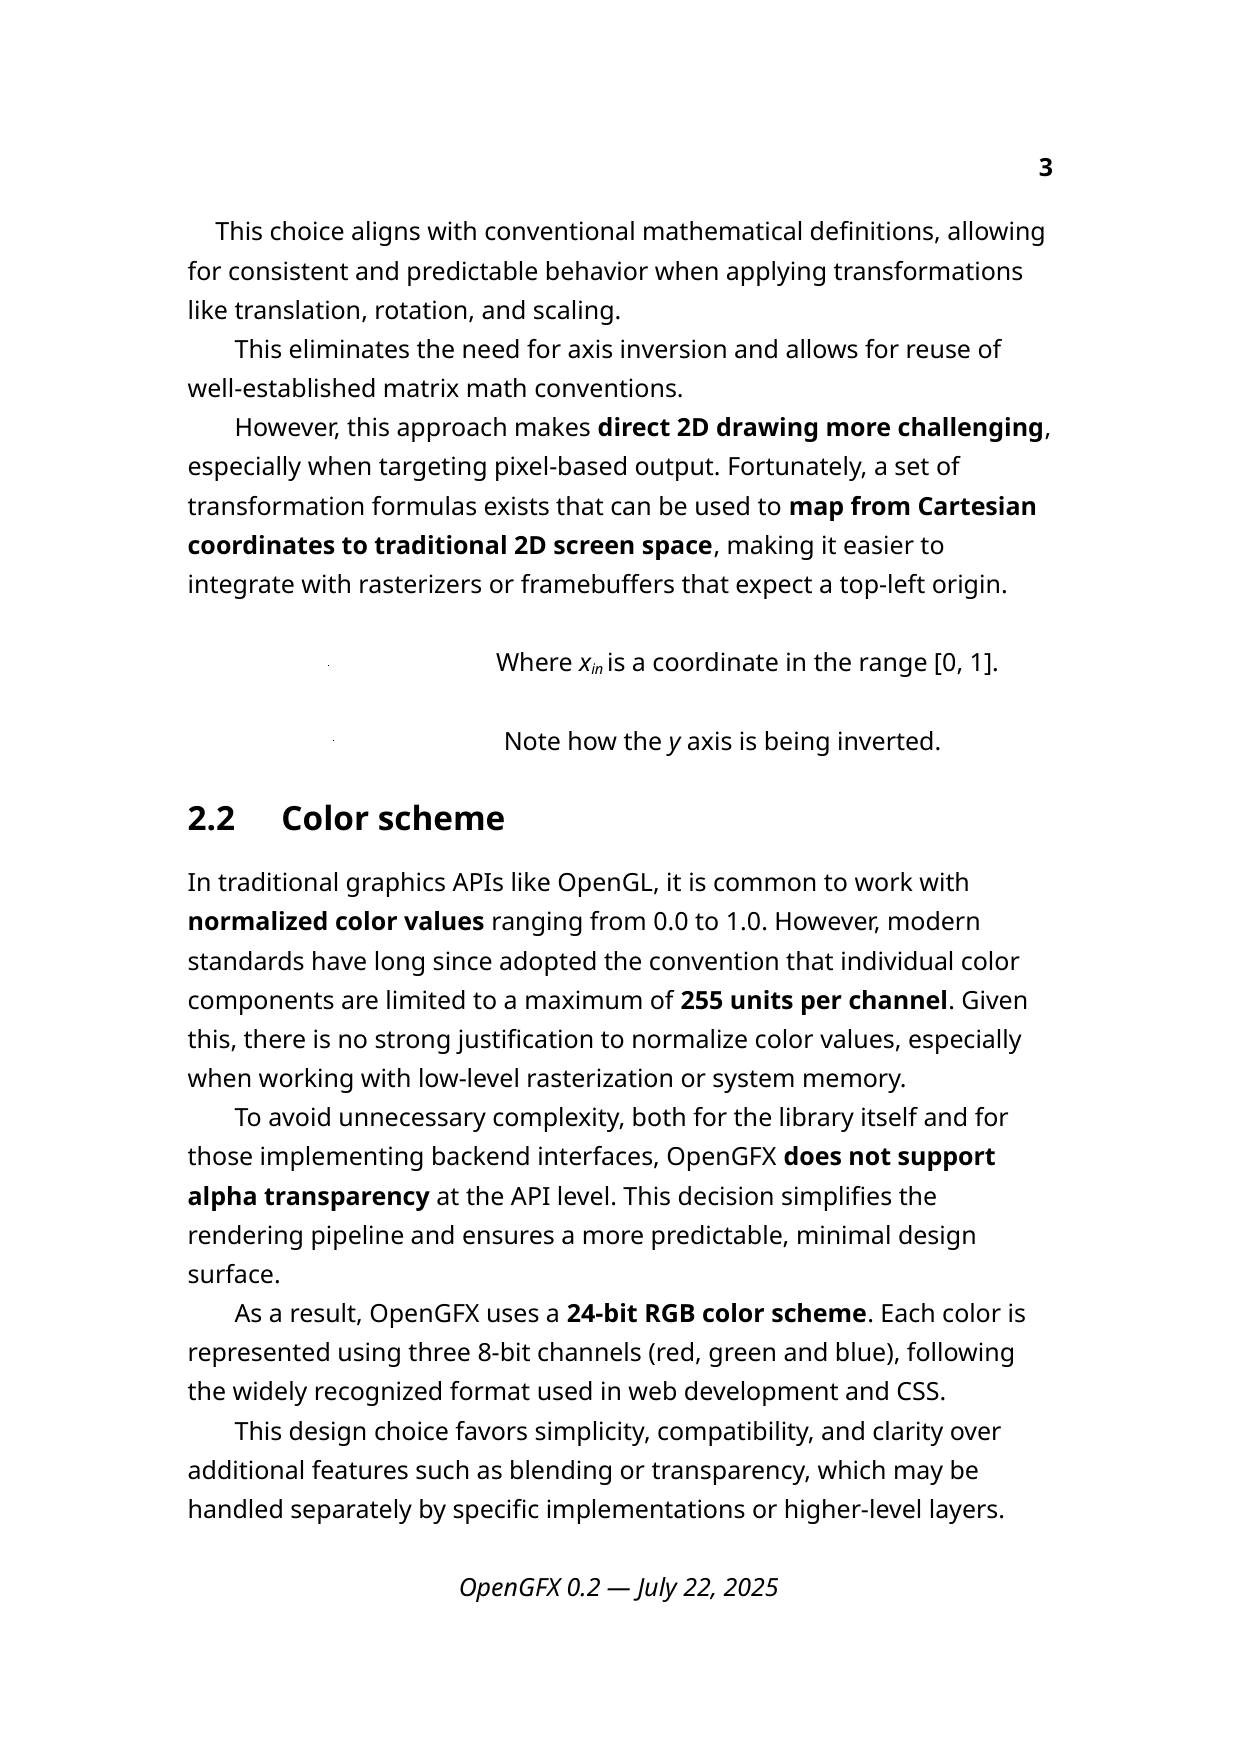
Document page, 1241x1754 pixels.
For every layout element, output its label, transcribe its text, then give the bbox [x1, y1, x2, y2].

text This eliminates the need for axis inversion and allows for reuse of well-established matrix math conventions. [187, 332, 1053, 405]
subtitle 2.2 Color scheme [187, 795, 1053, 841]
text As a result, OpenGFX uses a 24-bit RGB color scheme. Each color is represented using three 8-bit channels (red, green and blue), following the widely recognized format used in web development and CSS. [187, 1296, 1053, 1408]
text This design choice favors simplicity, compatibility, and clarity over additional features such as blending or transparency, which may be handled separately by specific implementations or higher-level layers. [187, 1413, 1053, 1526]
text Where xin is a coordinate in the range [0, 1]. [216, 645, 1053, 679]
text In traditional graphics APIs like OpenGL, it is common to work with normalized color values ranging from 0.0 to 1.0. However, modern standards have long since adopted the convention that individual color components are limited to a maximum of 255 units per channel. Given this, there is no strong justification to normalize color values, especially when working with low-level rasterization or system memory. [187, 865, 1053, 1095]
text Note how the y axis is being inverted. [216, 723, 1053, 757]
text To avoid unnecessary complexity, both for the library itself and for those implementing backend interfaces, OpenGFX does not support alpha transparency at the API level. This decision simplifies the rendering pipeline and ensures a more predictable, minimal design surface. [187, 1100, 1053, 1291]
text However, this approach makes direct 2D drawing more challenging, especially when targeting pixel-based output. Fortunately, a set of transformation formulas exists that can be used to map from Cartesian coordinates to traditional 2D screen space, making it easier to integrate with rasterizers or framebuffers that expect a top-left origin. [187, 410, 1053, 601]
text This choice aligns with conventional mathematical definitions, allowing for consistent and predictable behavior when applying transformations like translation, rotation, and scaling. [187, 214, 1053, 326]
